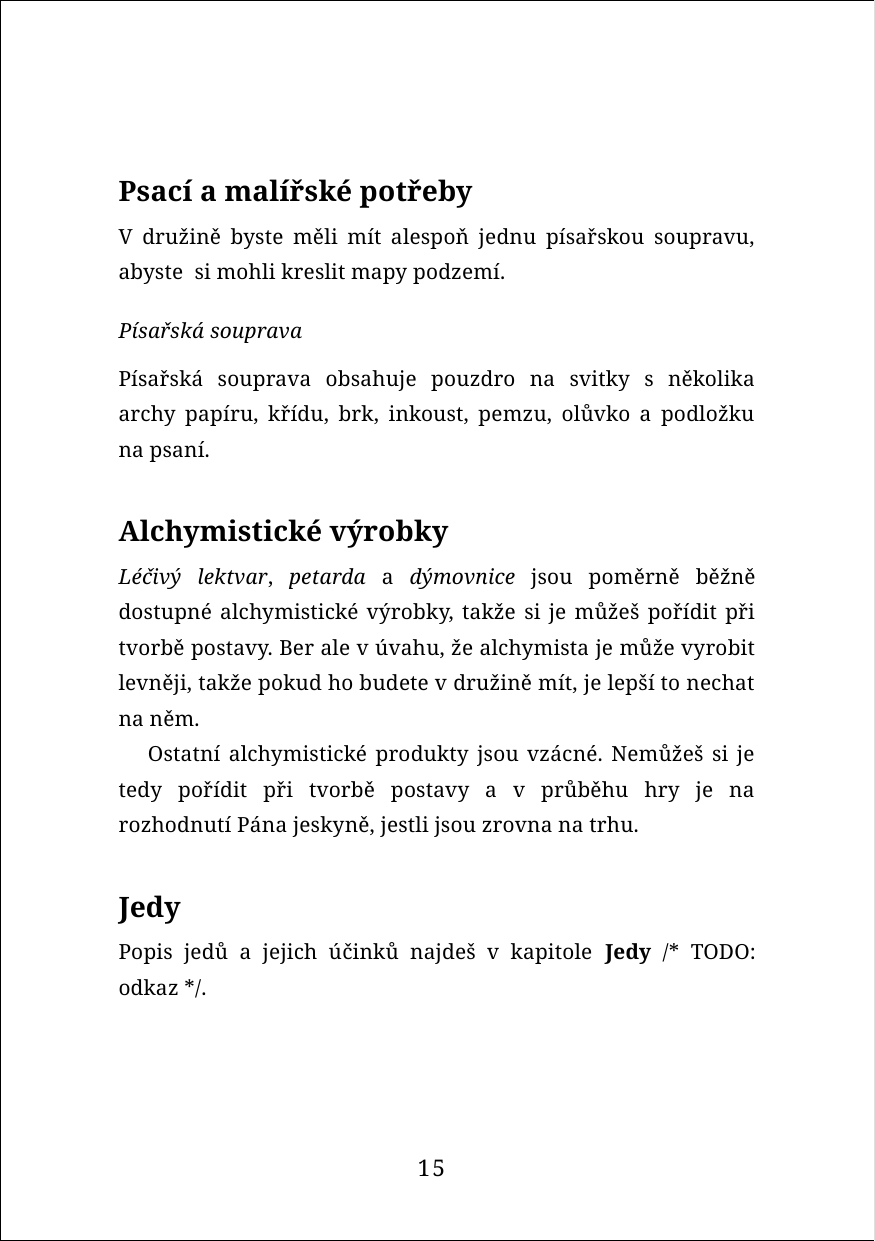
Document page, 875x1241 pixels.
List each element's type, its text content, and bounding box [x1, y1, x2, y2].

text Písařská souprava [118, 317, 756, 345]
text V družině byste měli mít alespoň jednu písařskou soupravu, abyste si mohli kreslit mapy podzemí. [118, 222, 756, 286]
text Popis jedů a jejich účinků najdeš v kapitole Jedy /* TODO: odkaz */. [118, 937, 756, 1001]
text Písařská souprava obsahuje pouzdro na svitky s několika archy papíru, křídu, brk, inkoust, pemzu, olůvko a podložku na psaní. [118, 364, 756, 463]
subtitle Jedy [118, 887, 756, 926]
subtitle Psací a malířské potřeby [118, 172, 756, 210]
text Léčivý lektvar, petarda a dýmovnice jsou poměrně běžně dostupné alchymistické výrobky, takže si je můžeš pořídit při tvorbě postavy. Ber ale v úvahu, že alchymista je může vyrobit levněji, takže pokud ho budete v družině mít, je lepší to nechat na něm. Ostatní alchymistické produkty jsou vzácné. Nemůžeš si je tedy pořídit při tvorbě postavy a v průběhu hry je na rozhodnutí Pána jeskyně, jestli jsou zrovna na trhu. [118, 562, 756, 839]
subtitle Alchymistické výrobky [118, 512, 756, 550]
